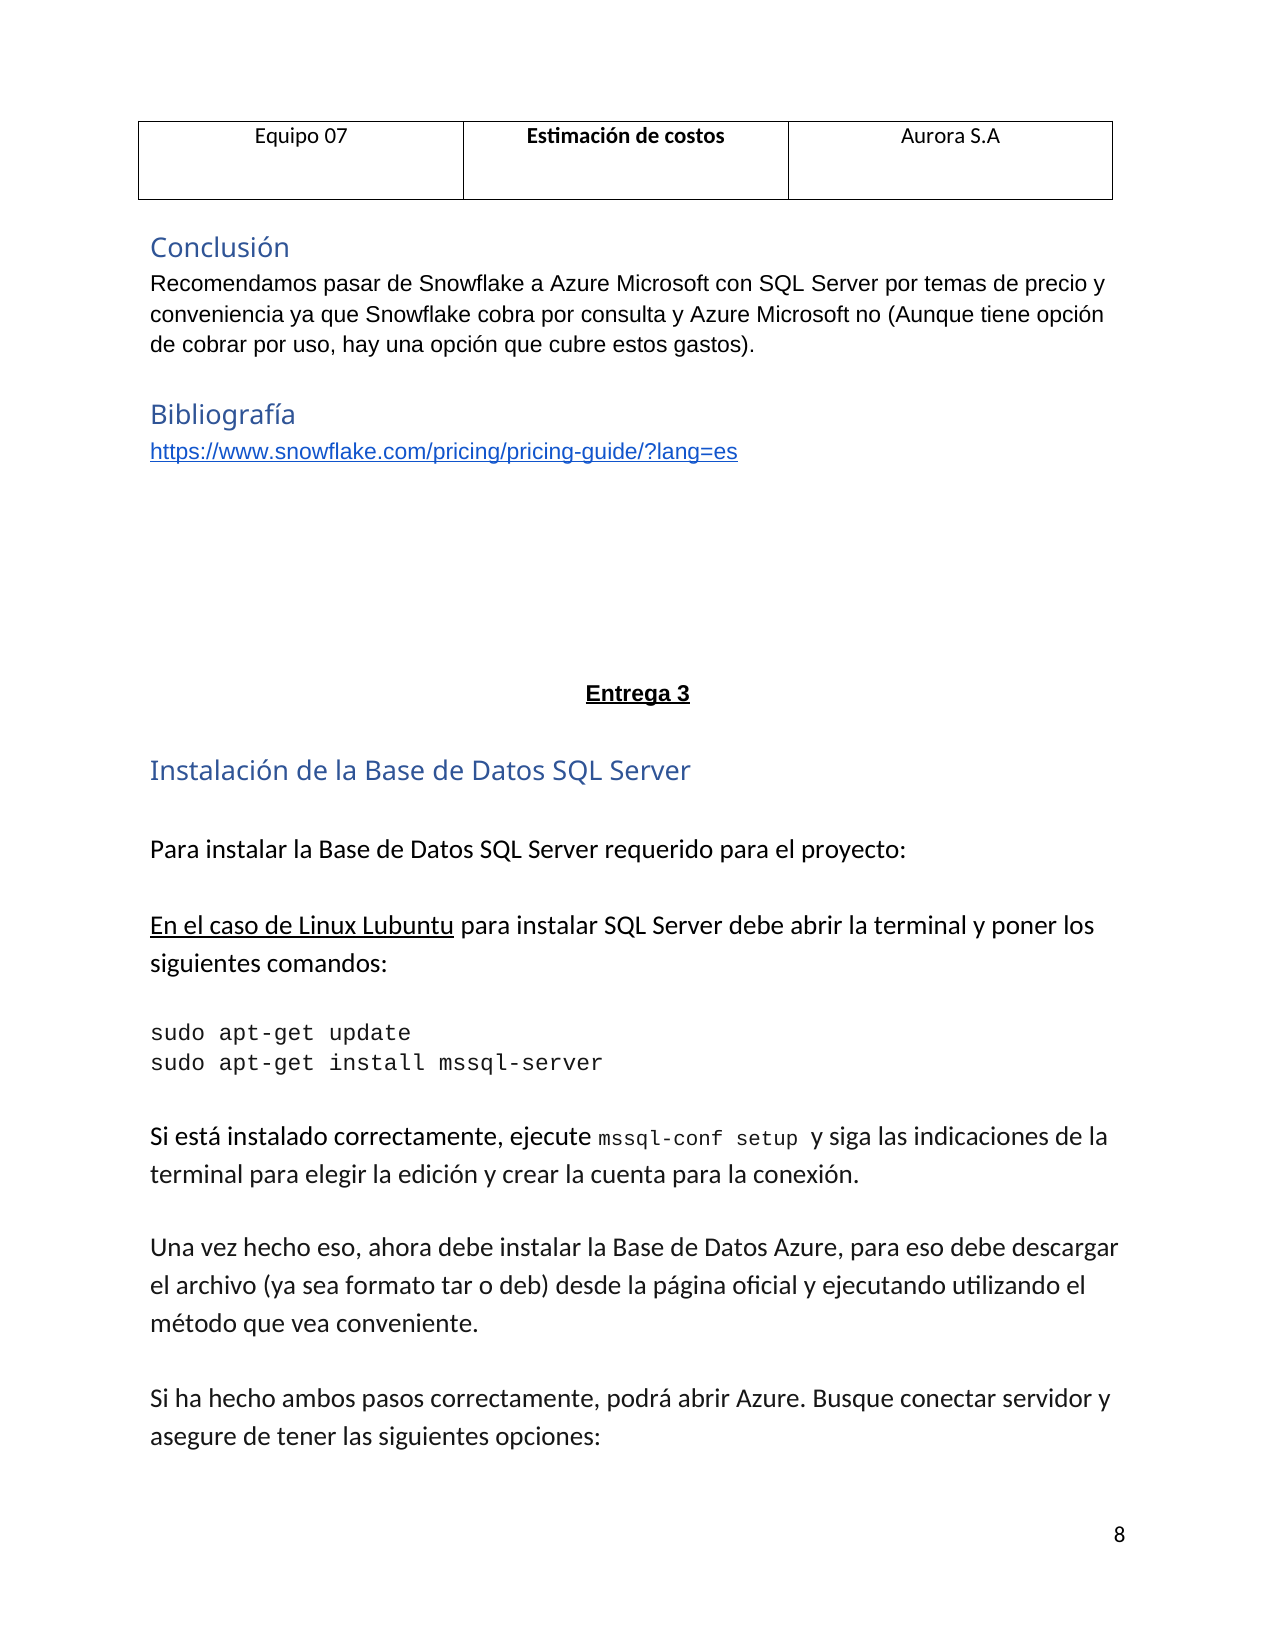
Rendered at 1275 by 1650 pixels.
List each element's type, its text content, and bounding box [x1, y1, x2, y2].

text En el caso de Linux Lubuntu para instalar SQL Server debe abrir la terminal y poner los siguientes comandos: [150, 908, 1125, 979]
text sudo apt-get install mssql-server [150, 1051, 1125, 1077]
subtitle Bibliografía [150, 395, 1125, 432]
text Si ha hecho ambos pasos correctamente, podrá abrir Azure. Busque conectar servidor y asegure de tener las siguientes opciones: [150, 1382, 1125, 1453]
text Para instalar la Base de Datos SQL Server requerido para el proyecto: [150, 832, 1125, 865]
subtitle Conclusión [150, 228, 1125, 265]
subtitle Instalación de la Base de Datos SQL Server [150, 752, 1125, 789]
text https://www.snowflake.com/pricing/pricing-guide/?lang=es [150, 438, 1125, 464]
text Entrega 3 [150, 679, 1125, 706]
text Si está instalado correctamente, ejecute mssql-conf setup y siga las indicaciones de la terminal para elegir la edición y crear la cuenta para la conexión. [150, 1119, 1125, 1190]
text Una vez hecho eso, ahora debe instalar la Base de Datos Azure, para eso debe descargar el archivo (ya sea formato tar o deb) desde la página oficial y ejecutando utilizando el método que vea conveniente. [150, 1230, 1125, 1339]
text Recomendamos pasar de Snowflake a Azure Microsoft con SQL Server por temas de precio y conveniencia ya que Snowflake cobra por consulta y Azure Microsoft no (Aunque tiene opción de cobrar por uso, hay una opción que cubre estos gastos). [150, 270, 1125, 357]
text sudo apt-get update [150, 1022, 1125, 1048]
